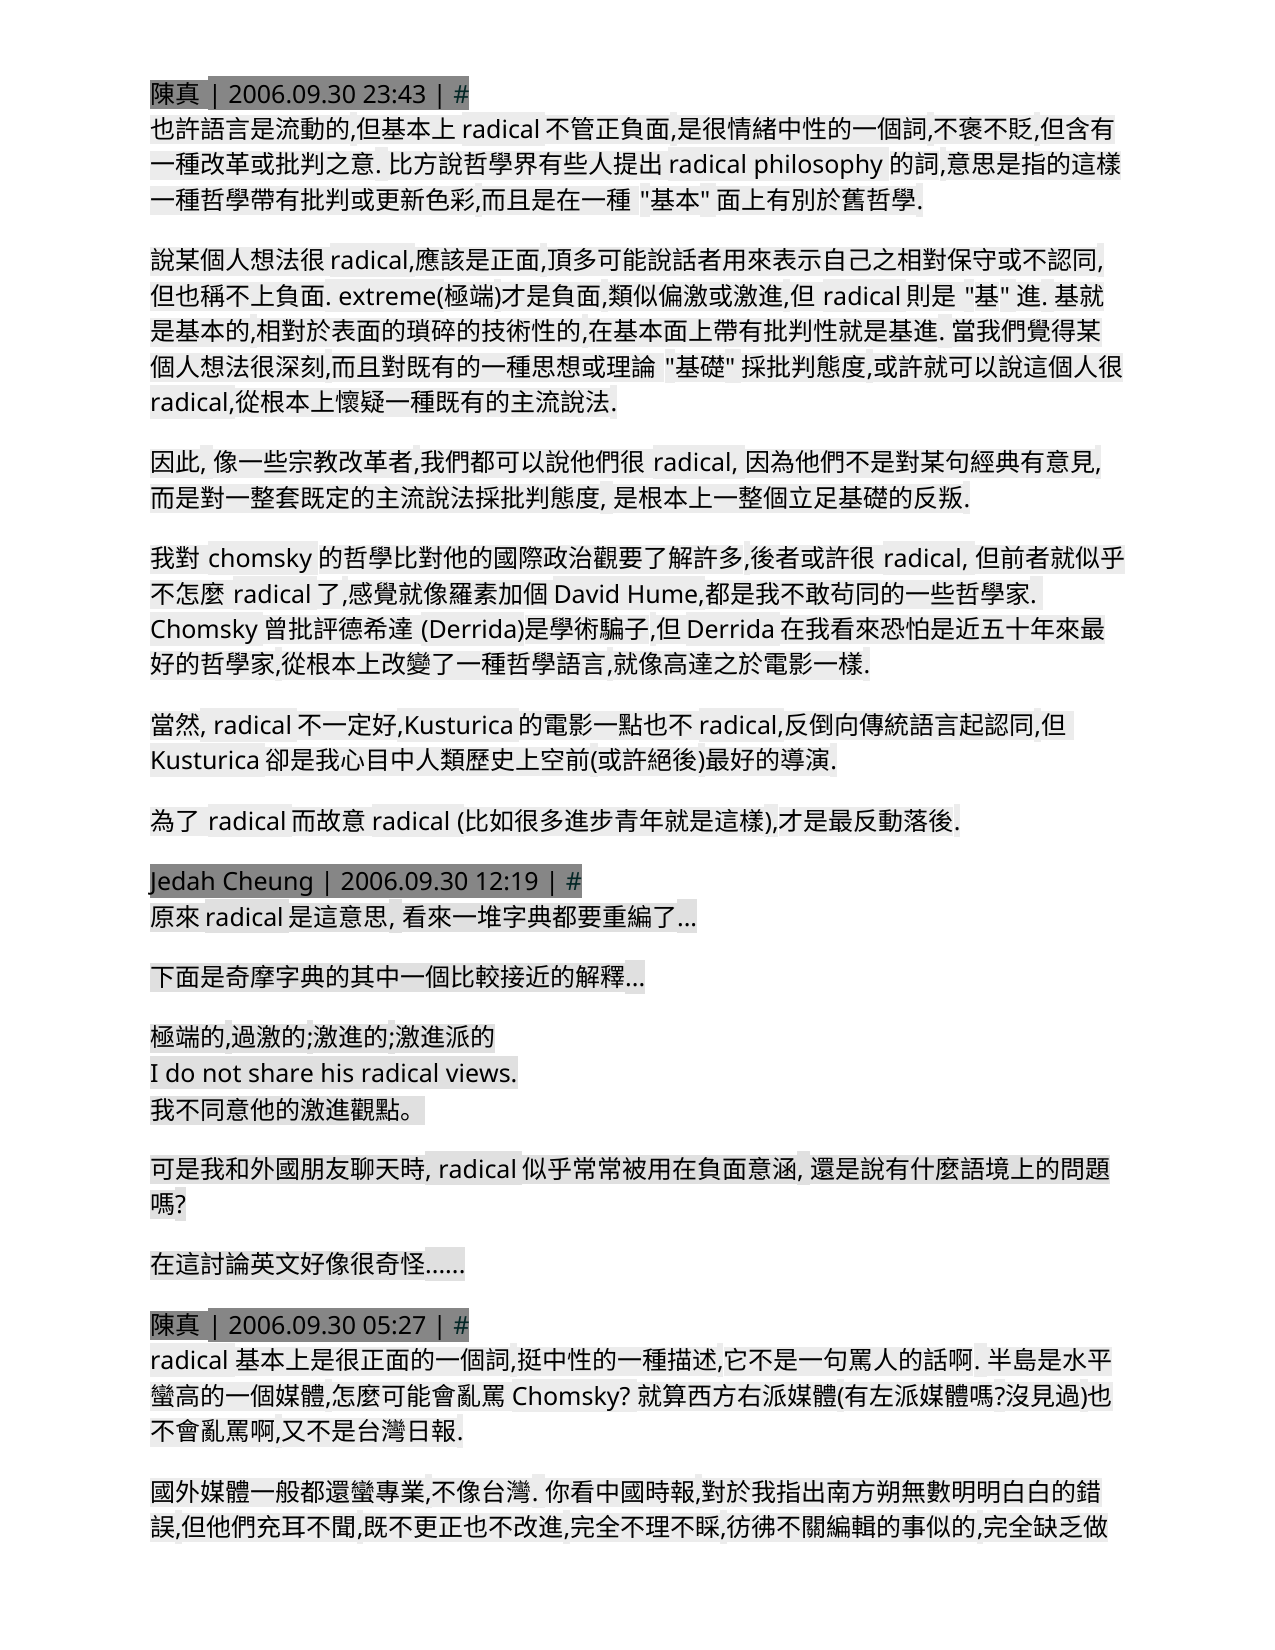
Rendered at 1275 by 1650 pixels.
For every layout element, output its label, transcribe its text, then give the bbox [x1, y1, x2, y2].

text Jedah Cheung | 2006.09.30 12:19 | # [150, 862, 1125, 898]
text 說某個人想法很radical,應該是正面,頂多可能說話者用來表示自己之相對保守或不認同,但也稱不上負面. extreme(極端)才是負面,類似偏激或激進,但 radical則是 "基" 進. 基就是基本的,相對於表面的瑣碎的技術性的,在基本面上帶有批判性就是基進. 當我們覺得某個人想法很深刻,而且對既有的一種思想或理論 "基礎" 採批判態度,或許就可以說這個人很radical,從根本上懷疑一種既有的主流說法. [150, 242, 1125, 419]
text 我對 chomsky 的哲學比對他的國際政治觀要了解許多,後者或許很 radical, 但前者就似乎不怎麼 radical了,感覺就像羅素加個David Hume,都是我不敢茍同的一些哲學家. Chomsky曾批評德希達 (Derrida)是學術騙子,但Derrida在我看來恐怕是近五十年來最好的哲學家,從根本上改變了一種哲學語言,就像高達之於電影一樣. [150, 539, 1125, 681]
text 極端的,過激的;激進的;激進派的 I do not share his radical views. 我不同意他的激進觀點。 [150, 1019, 1125, 1125]
text 可是我和外國朋友聊天時, radical似乎常常被用在負面意涵, 還是說有什麼語境上的問題嗎? [150, 1150, 1125, 1221]
text 國外媒體一般都還蠻專業,不像台灣. 你看中國時報,對於我指出南方朔無數明明白白的錯誤,但他們充耳不聞,既不更正也不改進,完全不理不睬,彷彿不關編輯的事似的,完全缺乏做 [150, 1473, 1125, 1544]
text 原來radical是這意思, 看來一堆字典都要重編了... [150, 898, 1125, 933]
text 當然, radical不一定好,Kusturica的電影一點也不radical,反倒向傳統語言起認同,但 Kusturica卻是我心目中人類歷史上空前(或許絕後)最好的導演. [150, 706, 1125, 777]
text 也許語言是流動的,但基本上radical不管正負面,是很情緒中性的一個詞,不褒不貶,但含有一種改革或批判之意. 比方說哲學界有些人提出radical philosophy 的詞,意思是指的這樣一種哲學帶有批判或更新色彩,而且是在一種 "基本" 面上有別於舊哲學. [150, 110, 1125, 217]
text 因此, 像一些宗教改革者,我們都可以說他們很 radical, 因為他們不是對某句經典有意見,而是對一整套既定的主流說法採批判態度, 是根本上一整個立足基礎的反叛. [150, 444, 1125, 514]
text 下面是奇摩字典的其中一個比較接近的解釋... [150, 958, 1125, 994]
text 為了 radical而故意radical (比如很多進步青年就是這樣),才是最反動落後. [150, 802, 1125, 837]
text 陳真 | 2006.09.30 05:27 | # [150, 1306, 1125, 1342]
text radical 基本上是很正面的一個詞,挺中性的一種描述,它不是一句罵人的話啊. 半島是水平蠻高的一個媒體,怎麼可能會亂罵Chomsky? 就算西方右派媒體(有左派媒體嗎?沒見過)也不會亂罵啊,又不是台灣日報. [150, 1342, 1125, 1448]
text 在這討論英文好像很奇怪...... [150, 1246, 1125, 1281]
text 陳真 | 2006.09.30 23:43 | # [150, 75, 1125, 110]
